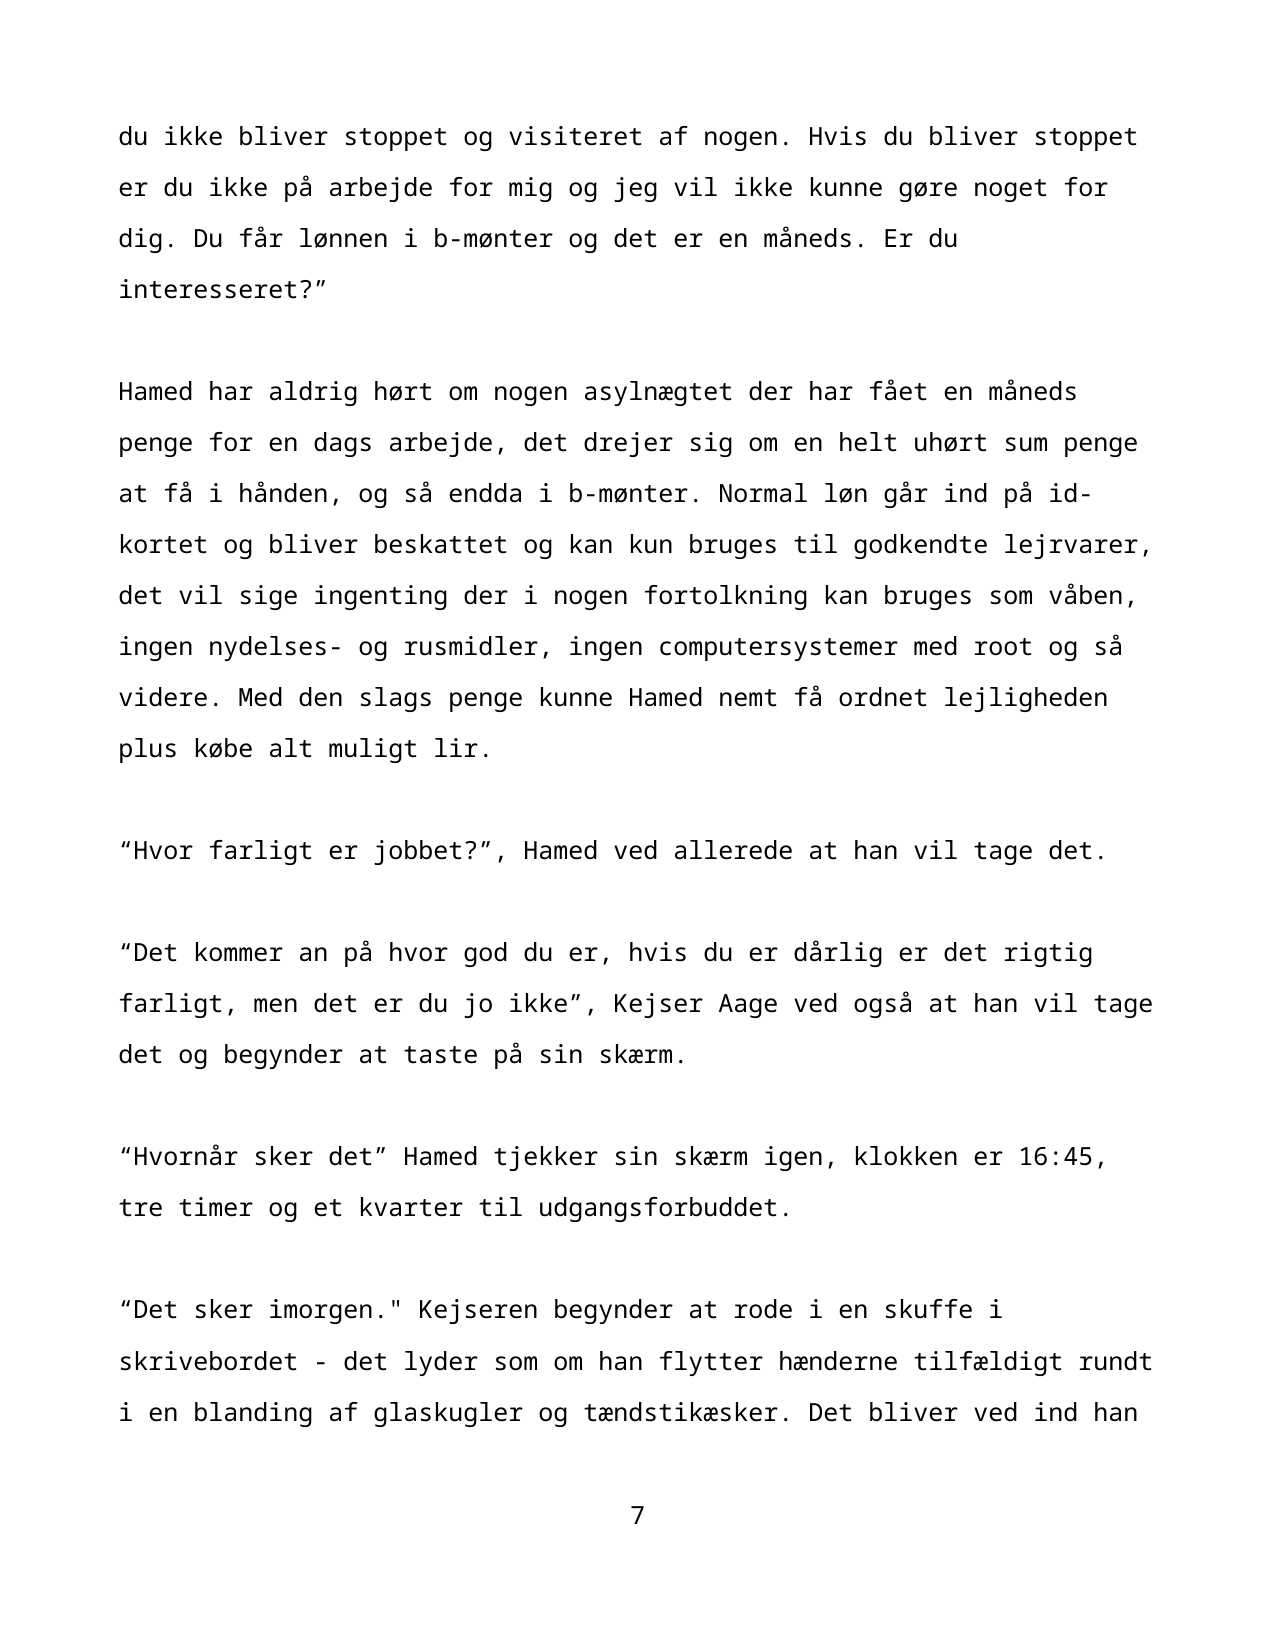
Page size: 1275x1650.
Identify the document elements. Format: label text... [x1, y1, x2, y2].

text “Det kommer an på hvor god du er, hvis du er dårlig er det rigtig farligt, men det er du jo ikke”, Kejser Aage ved også at han vil tage det og begynder at taste på sin skærm. [118, 935, 1157, 1071]
text “Det sker imorgen." Kejseren begynder at rode i en skuffe i skrivebordet - det lyder som om han flytter hænderne tilfældigt rundt i en blanding af glaskugler og tændstikæsker. Det bliver ved ind han [118, 1292, 1157, 1428]
text du ikke bliver stoppet og visiteret af nogen. Hvis du bliver stoppet er du ikke på arbejde for mig og jeg vil ikke kunne gøre noget for dig. Du får lønnen i b-mønter og det er en måneds. Er du interesseret?” [118, 118, 1157, 305]
text Hamed har aldrig hørt om nogen asylnægtet der har fået en måneds penge for en dags arbejde, det drejer sig om en helt uhørt sum penge at få i hånden, og så endda i b-mønter. Normal løn går ind på id-kortet og bliver beskattet og kan kun bruges til godkendte lejrvarer, det vil sige ingenting der i nogen fortolkning kan bruges som våben, ingen nydelses- og rusmidler, ingen computersystemer med root og så videre. Med den slags penge kunne Hamed nemt få ordnet lejligheden plus købe alt muligt lir. [118, 373, 1157, 765]
text “Hvornår sker det” Hamed tjekker sin skærm igen, klokken er 16:45, tre timer og et kvarter til udgangsforbuddet. [118, 1139, 1157, 1224]
text “Hvor farligt er jobbet?”, Hamed ved allerede at han vil tage det. [118, 833, 1157, 867]
